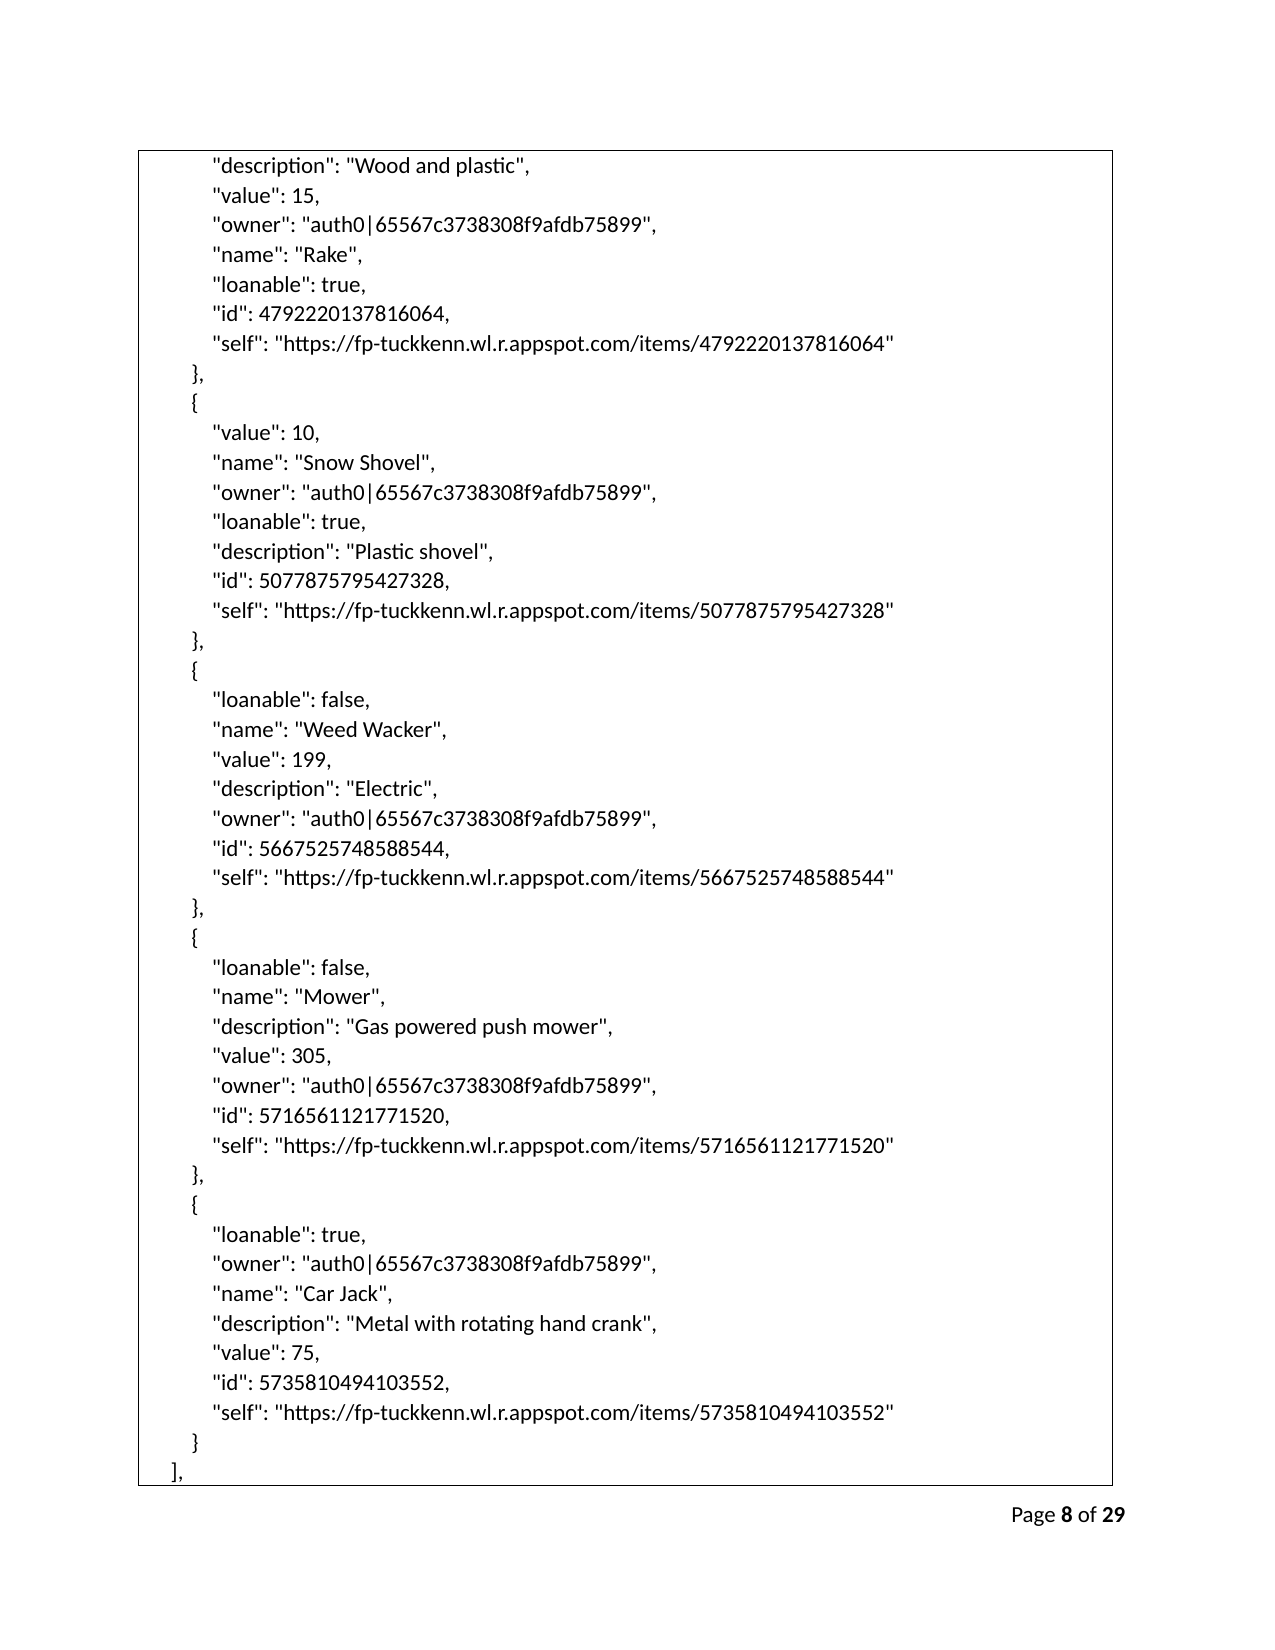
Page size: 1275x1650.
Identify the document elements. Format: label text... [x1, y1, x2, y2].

table_header "description": "Wood and plastic", "value": 15, "owner": "auth0|65567c3738308f9afdb75899", "name": "Rake", "loanable": true, "id": 4792220137816064, "self": "https://fp-tuckkenn.wl.r.appspot.com/items/4792220137816064" }, { "value": 10, "name": "Snow Shovel", "owner": "auth0|65567c3738308f9afdb75899", "loanable": true, "description": "Plastic shovel", "id": 5077875795427328, "self": "https://fp-tuckkenn.wl.r.appspot.com/items/5077875795427328" }, { "loanable": false, "name": "Weed Wacker", "value": 199, "description": "Electric", "owner": "auth0|65567c3738308f9afdb75899", "id": 5667525748588544, "self": "https://fp-tuckkenn.wl.r.appspot.com/items/5667525748588544" }, { "loanable": false, "name": "Mower", "description": "Gas powered push mower", "value": 305, "owner": "auth0|65567c3738308f9afdb75899", "id": 5716561121771520, "self": "https://fp-tuckkenn.wl.r.appspot.com/items/5716561121771520" }, { "loanable": true, "owner": "auth0|65567c3738308f9afdb75899", "name": "Car Jack", "description": "Metal with rotating hand crank", "value": 75, "id": 5735810494103552, "self": "https://fp-tuckkenn.wl.r.appspot.com/items/5735810494103552" } ], [139, 151, 1112, 1485]
